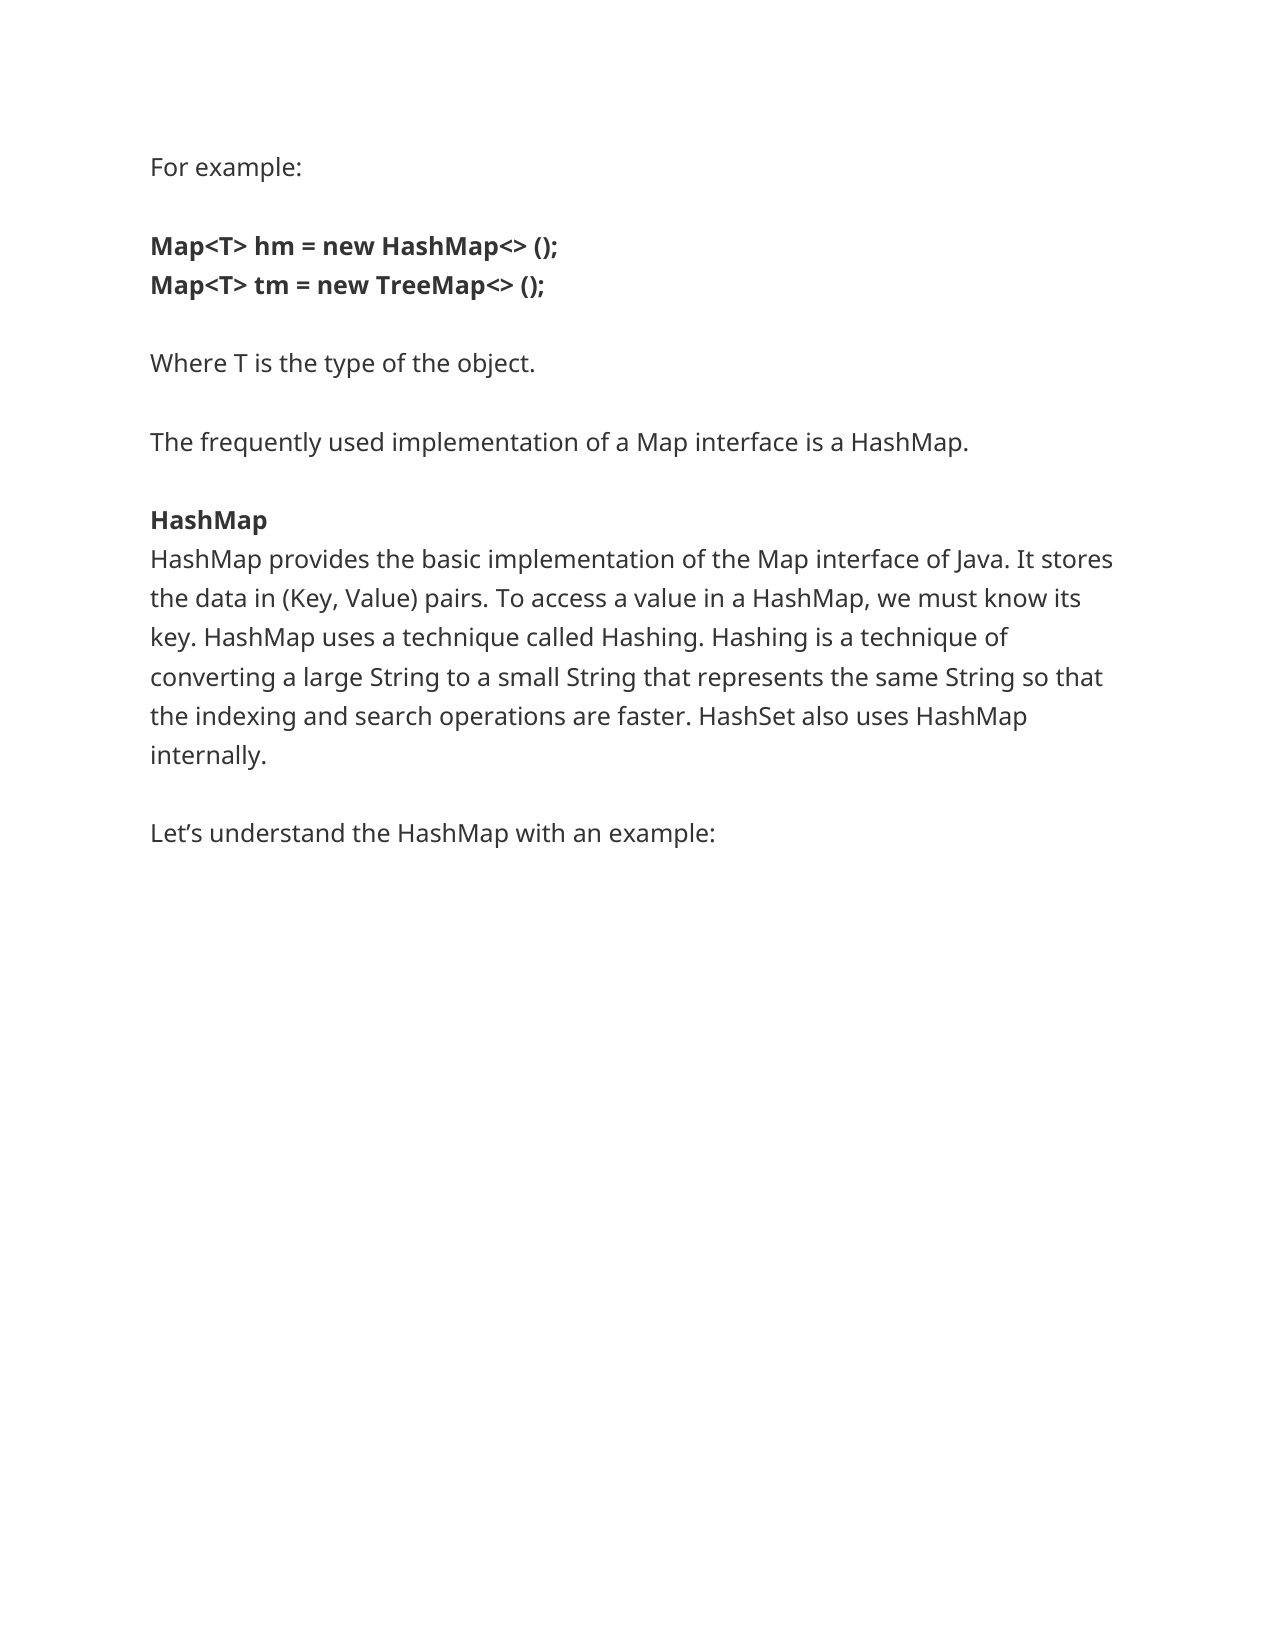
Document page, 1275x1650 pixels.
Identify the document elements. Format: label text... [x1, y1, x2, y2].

text For example: [150, 150, 1125, 184]
text Where T is the type of the object. [150, 346, 1125, 380]
text Map<T> hm = new HashMap<> (); [150, 228, 1125, 262]
text HashMap provides the basic implementation of the Map interface of Java. It stores the data in (Key, Value) pairs. To access a value in a HashMap, we must know its key. HashMap uses a technique called Hashing. Hashing is a technique of converting a large String to a small String that represents the same String so that the indexing and search operations are faster. HashSet also uses HashMap internally. [150, 542, 1125, 772]
text The frequently used implementation of a Map interface is a HashMap. [150, 424, 1125, 458]
text HashMap [150, 502, 1125, 537]
text Map<T> tm = new TreeMap<> (); [150, 267, 1125, 302]
text Let’s understand the HashMap with an example: [150, 816, 1125, 850]
